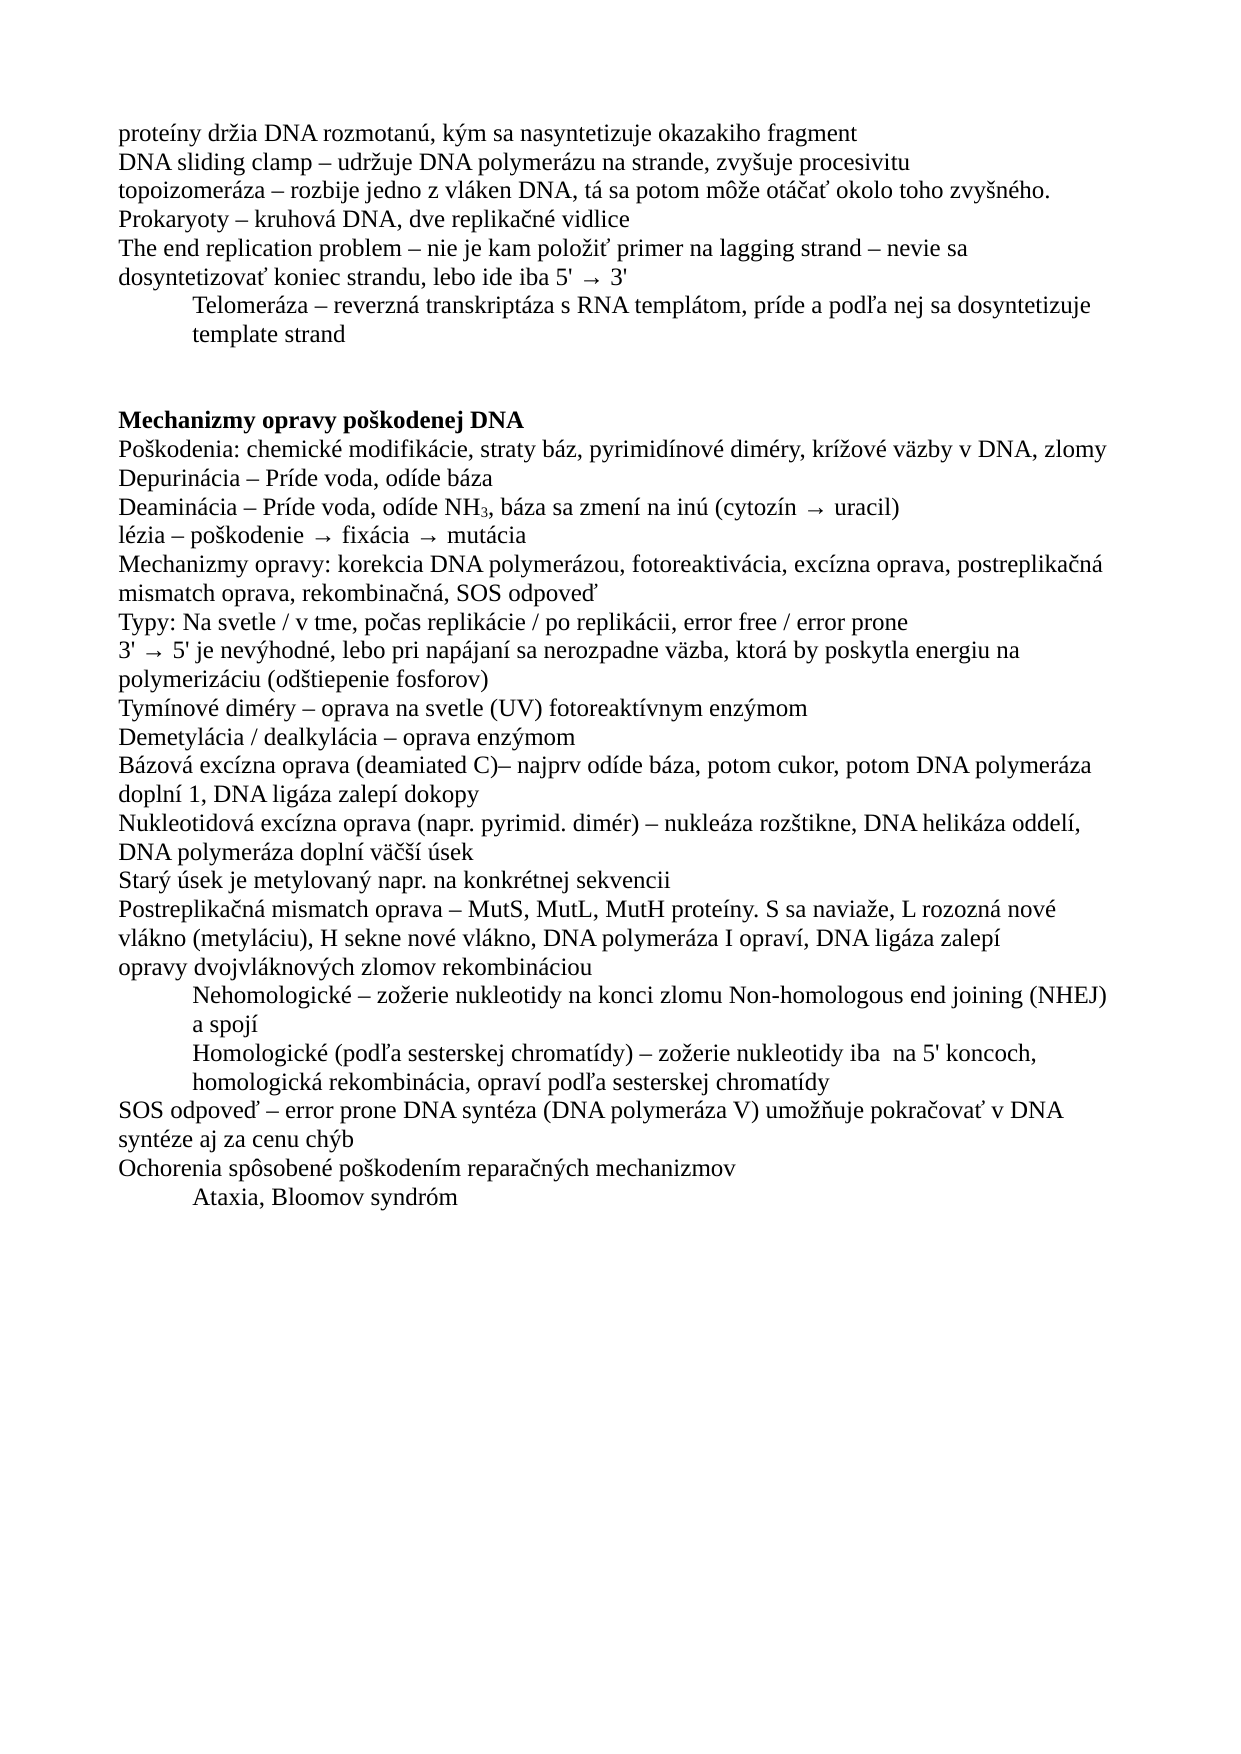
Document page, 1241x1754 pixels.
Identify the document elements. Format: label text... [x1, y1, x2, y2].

text Nukleotidová excízna oprava (napr. pyrimid. dimér) – nukleáza rozštikne, DNA helikáza oddelí, DNA polymeráza doplní väčší úsek [118, 808, 1122, 866]
text Mechanizmy opravy: korekcia DNA polymerázou, fotoreaktivácia, excízna oprava, postreplikačná mismatch oprava, rekombinačná, SOS odpoveď [118, 549, 1122, 607]
text Tymínové diméry – oprava na svetle (UV) fotoreaktívnym enzýmom [118, 693, 1122, 722]
text Nehomologické – zožerie nukleotidy na konci zlomu Non-homologous end joining (NHEJ) a spojí [118, 981, 1122, 1038]
text opravy dvojvláknových zlomov rekombináciou [118, 952, 1122, 981]
text SOS odpoveď – error prone DNA syntéza (DNA polymeráza V) umožňuje pokračovať v DNA syntéze aj za cenu chýb [118, 1096, 1122, 1153]
text Deaminácia – Príde voda, odíde NH3, báza sa zmení na inú (cytozín → uracil) [118, 492, 1122, 521]
text Homologické (podľa sesterskej chromatídy) – zožerie nukleotidy iba na 5' koncoch, homologická rekombinácia, opraví podľa sesterskej chromatídy [118, 1038, 1122, 1096]
text Mechanizmy opravy poškodenej DNA [118, 406, 1122, 434]
text Ataxia, Bloomov syndróm [118, 1182, 1122, 1211]
text DNA sliding clamp – udržuje DNA polymerázu na strande, zvyšuje procesivitu [118, 147, 1122, 176]
text topoizomeráza – rozbije jedno z vláken DNA, tá sa potom môže otáčať okolo toho zvyšného. [118, 176, 1122, 204]
text The end replication problem – nie je kam položiť primer na lagging strand – nevie sa dosyntetizovať koniec strandu, lebo ide iba 5' → 3' [118, 233, 1122, 291]
text Prokaryoty – kruhová DNA, dve replikačné vidlice [118, 204, 1122, 233]
text Bázová excízna oprava (deamiated C)– najprv odíde báza, potom cukor, potom DNA polymeráza doplní 1, DNA ligáza zalepí dokopy [118, 751, 1122, 808]
text 3' → 5' je nevýhodné, lebo pri napájaní sa nerozpadne väzba, ktorá by poskytla energiu na polymerizáciu (odštiepenie fosforov) [118, 636, 1122, 693]
text Telomeráza – reverzná transkriptáza s RNA templátom, príde a podľa nej sa dosyntetizuje template strand [118, 291, 1122, 348]
text Typy: Na svetle / v tme, počas replikácie / po replikácii, error free / error prone [118, 607, 1122, 636]
text Starý úsek je metylovaný napr. na konkrétnej sekvencii [118, 866, 1122, 894]
text lézia – poškodenie → fixácia → mutácia [118, 521, 1122, 549]
text Poškodenia: chemické modifikácie, straty báz, pyrimidínové diméry, krížové väzby v DNA, zlomy [118, 434, 1122, 463]
text Depurinácia – Príde voda, odíde báza [118, 463, 1122, 492]
text Demetylácia / dealkylácia – oprava enzýmom [118, 722, 1122, 751]
text Postreplikačná mismatch oprava – MutS, MutL, MutH proteíny. S sa naviaže, L rozozná nové vlákno (metyláciu), H sekne nové vlákno, DNA polymeráza I opraví, DNA ligáza zalepí [118, 894, 1122, 952]
text proteíny držia DNA rozmotanú, kým sa nasyntetizuje okazakiho fragment [118, 118, 1122, 147]
text Ochorenia spôsobené poškodením reparačných mechanizmov [118, 1153, 1122, 1182]
